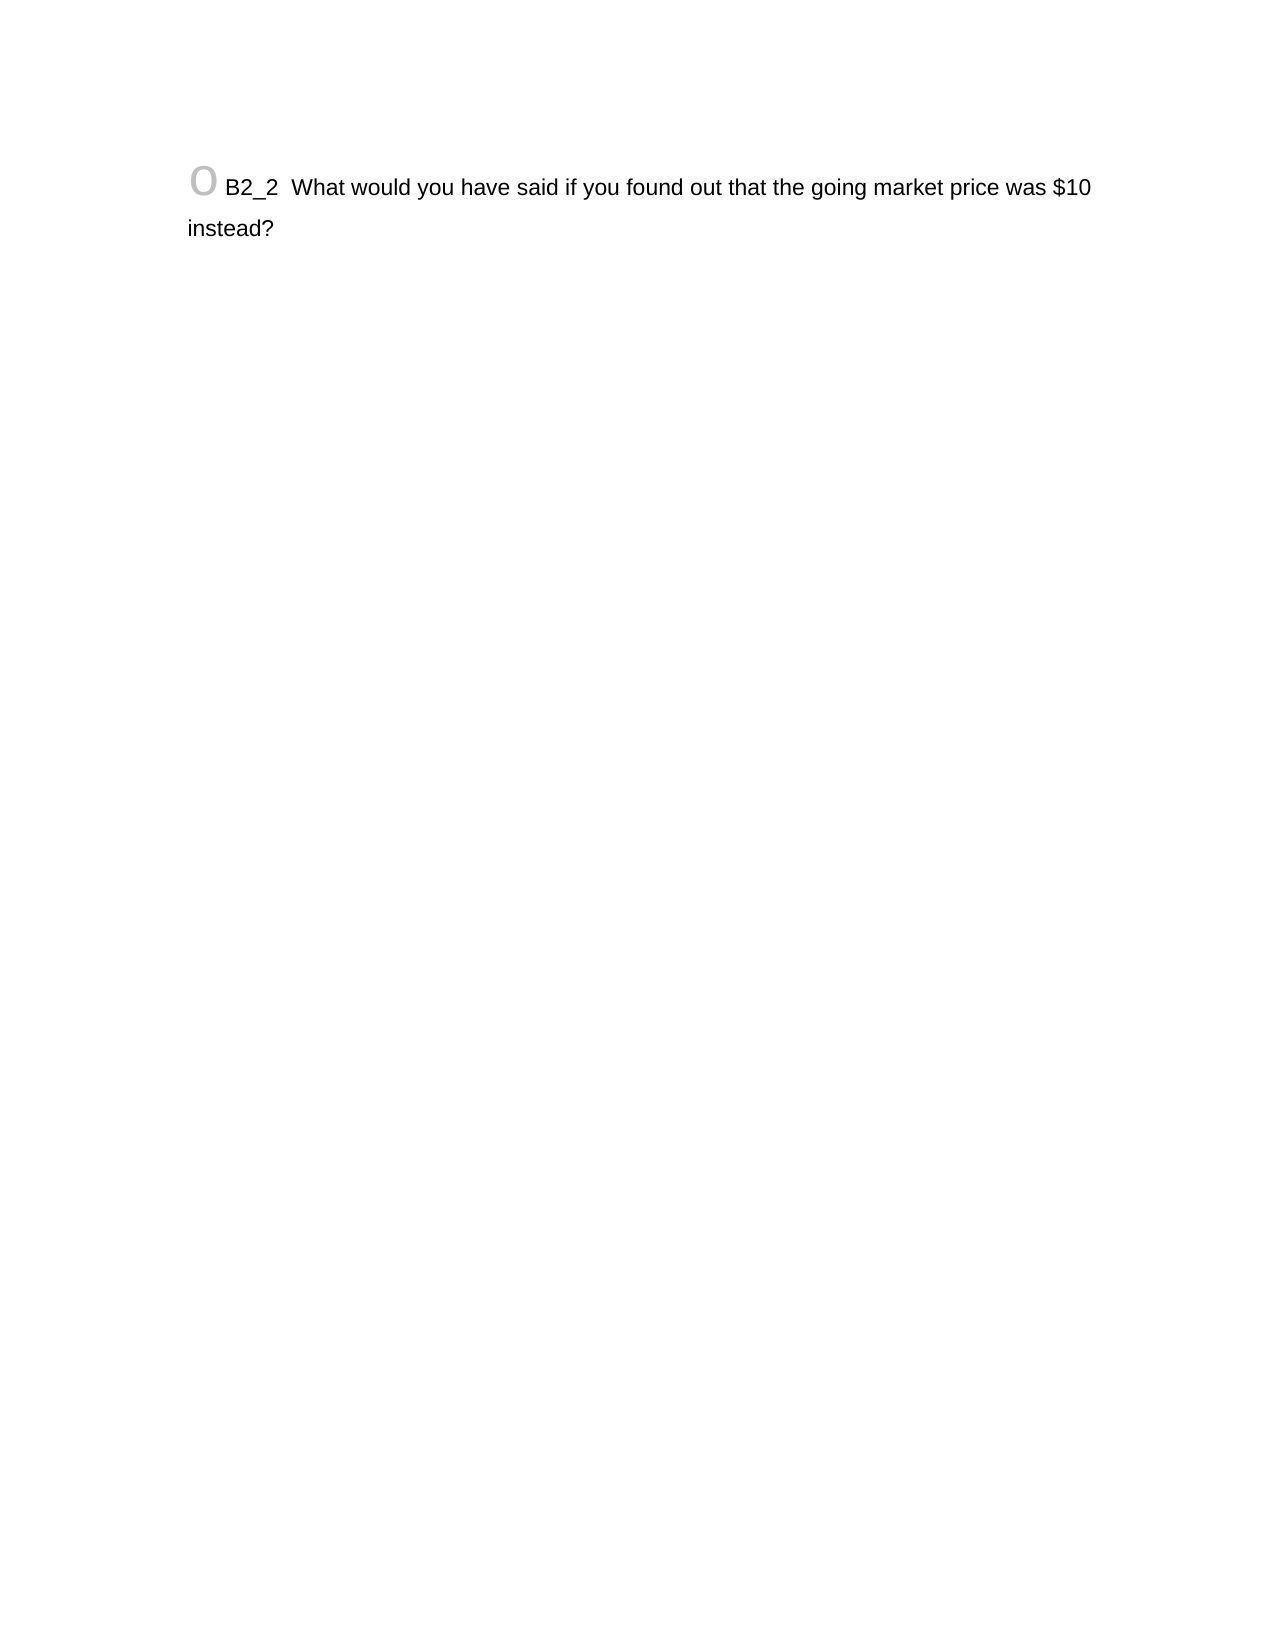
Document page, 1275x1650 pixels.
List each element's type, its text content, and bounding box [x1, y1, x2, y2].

list B2_2 What would you have said if you found out that the going market price was $10 instead? [187, 150, 1125, 242]
